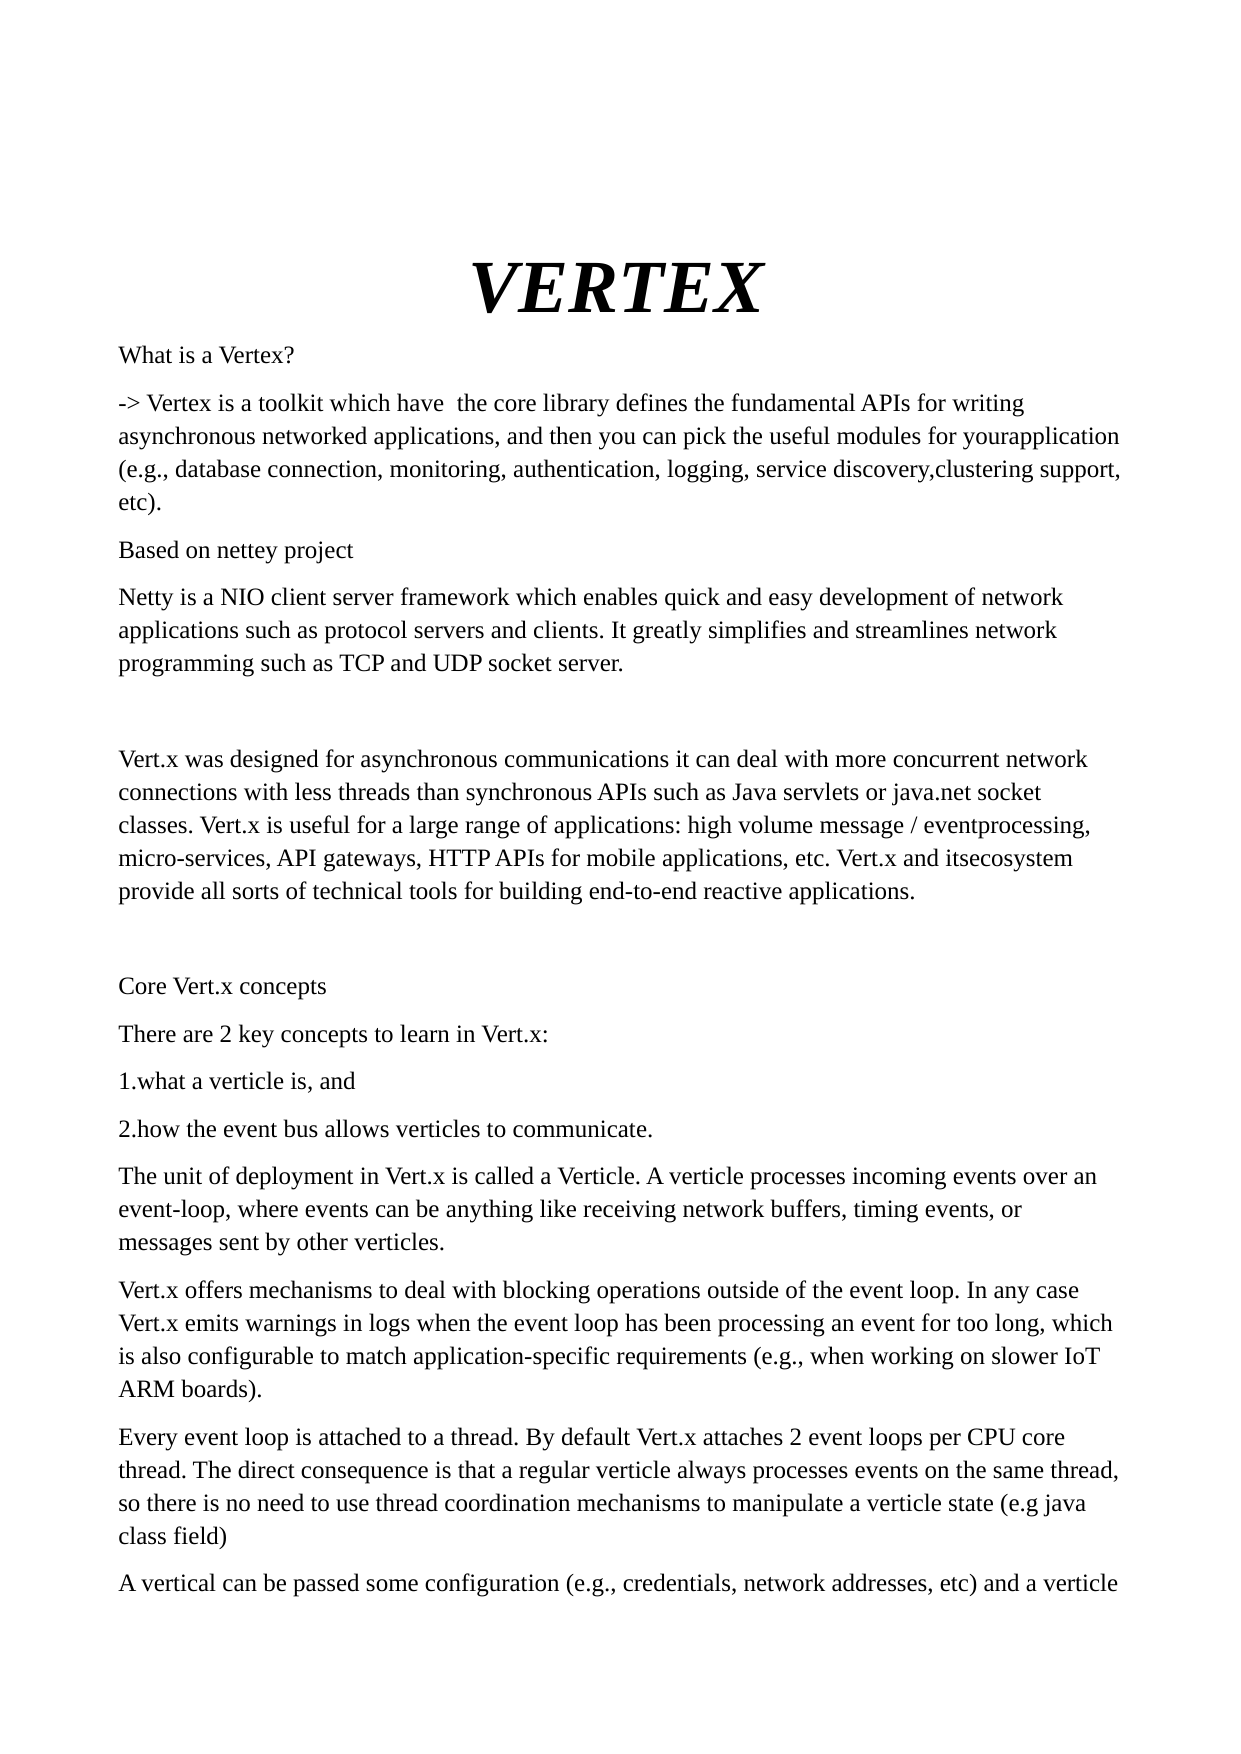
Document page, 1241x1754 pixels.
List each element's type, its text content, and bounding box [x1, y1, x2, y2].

text Core Vert.x concepts [118, 971, 1122, 1000]
text Every event loop is attached to a thread. By default Vert.x attaches 2 event loops per CPU core thread. The direct consequence is that a regular verticle always processes events on the same thread, so there is no need to use thread coordination mechanisms to manipulate a verticle state (e.g java class field) [118, 1422, 1122, 1549]
text 2.how the event bus allows verticles to communicate. [118, 1114, 1122, 1143]
text The unit of deployment in Vert.x is called a Verticle. A verticle processes incoming events over an event-loop, where events can be anything like receiving network buffers, timing events, or messages sent by other verticles. [118, 1161, 1122, 1256]
text A vertical can be passed some configuration (e.g., credentials, network addresses, etc) and a verticle [118, 1568, 1122, 1597]
text Based on nettey project [118, 535, 1122, 564]
title VERTEX [118, 242, 1122, 328]
text There are 2 key concepts to learn in Vert.x: [118, 1019, 1122, 1047]
text Vert.x offers mechanisms to deal with blocking operations outside of the event loop. In any case Vert.x emits warnings in logs when the event loop has been processing an event for too long, which is also configurable to match application-specific requirements (e.g., when working on slower IoT ARM boards). [118, 1275, 1122, 1403]
text Netty is a NIO client server framework which enables quick and easy development of network applications such as protocol servers and clients. It greatly simplifies and streamlines network programming such as TCP and UDP socket server. [118, 582, 1122, 677]
text 1.what a verticle is, and [118, 1066, 1122, 1095]
text What is a Vertex? [118, 341, 1122, 369]
text Vert.x was designed for asynchronous communications it can deal with more concurrent network connections with less threads than synchronous APIs such as Java servlets or java.net socket classes. Vert.x is useful for a large range of applications: high volume message / eventprocessing, micro-services, API gateways, HTTP APIs for mobile applications, etc. Vert.x and itsecosystem provide all sorts of technical tools for building end-to-end reactive applications. [118, 744, 1122, 904]
text -> Vertex is a toolkit which have the core library defines the fundamental APIs for writing asynchronous networked applications, and then you can pick the useful modules for yourapplication (e.g., database connection, monitoring, authentication, logging, service discovery,clustering support, etc). [118, 388, 1122, 516]
